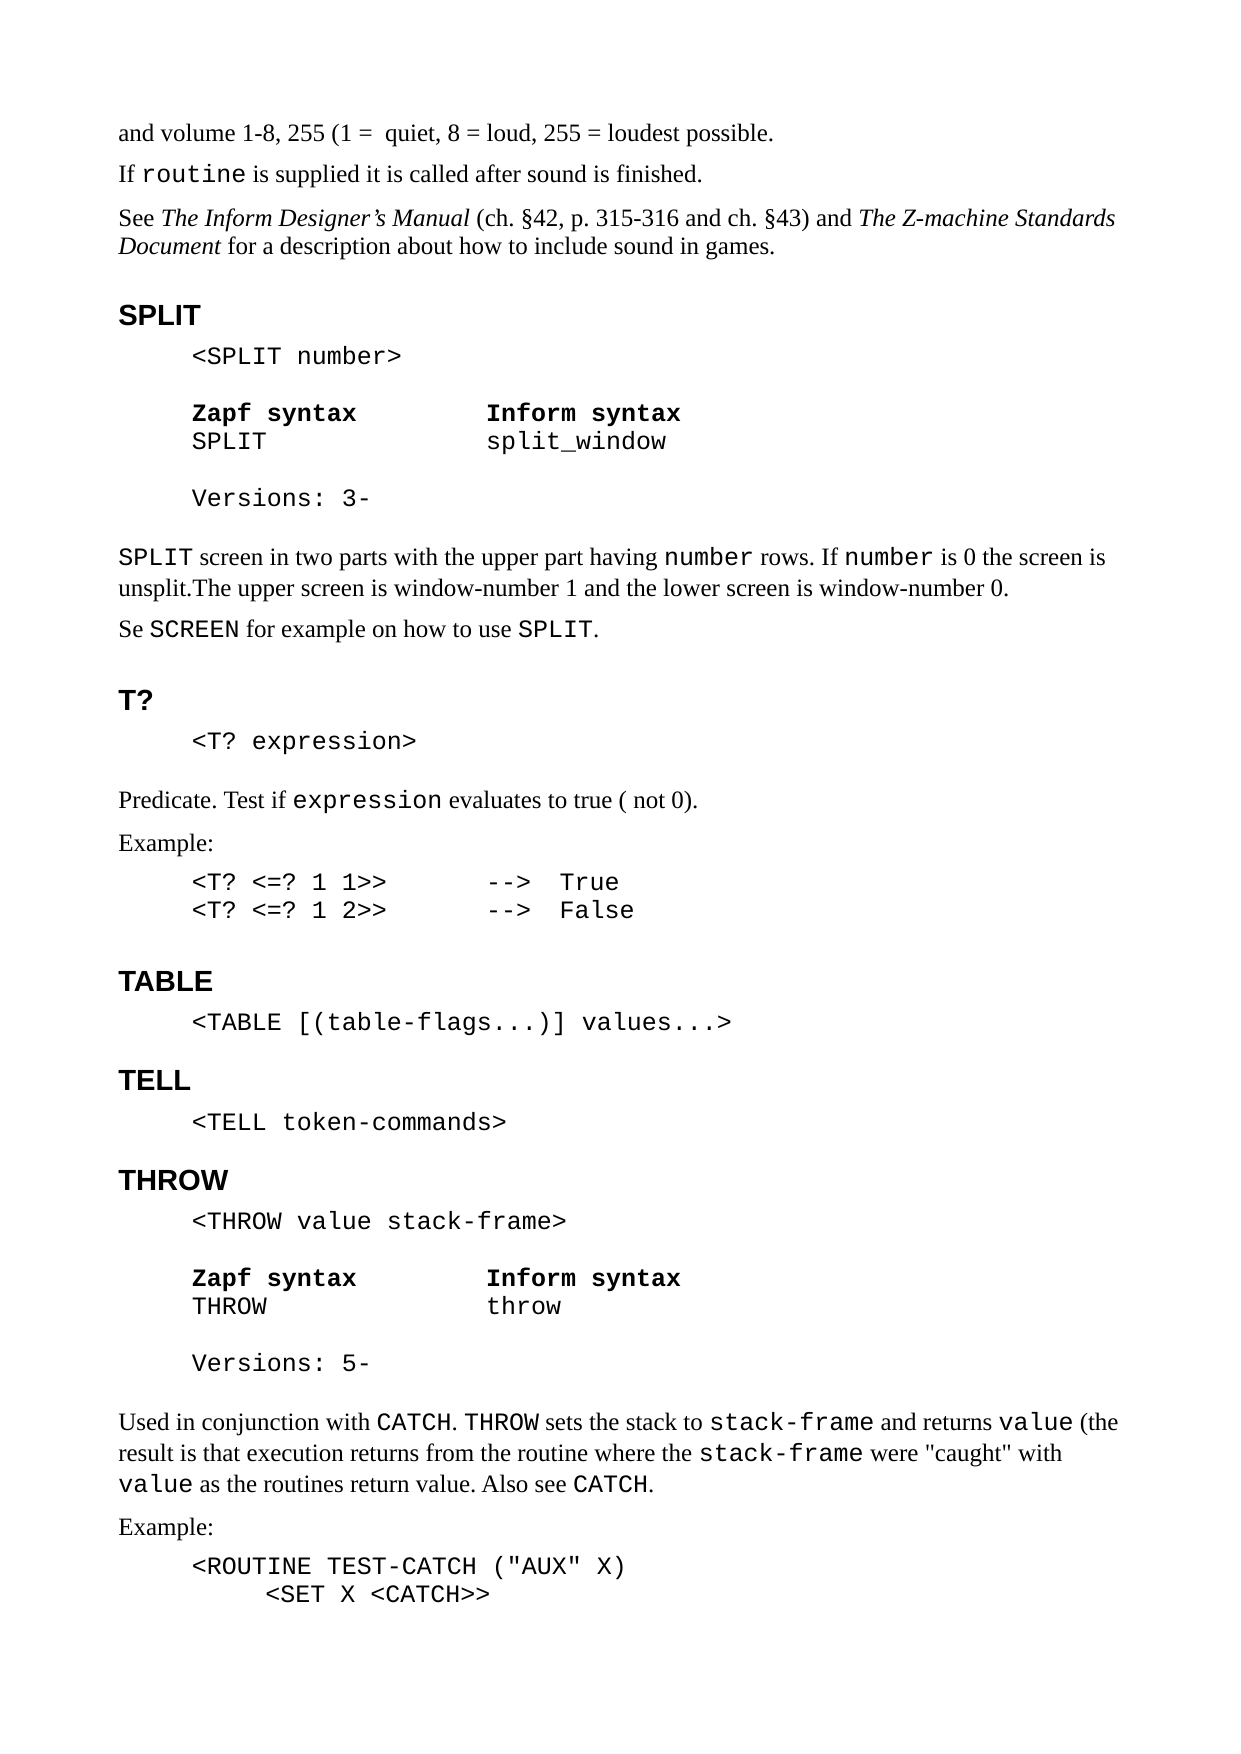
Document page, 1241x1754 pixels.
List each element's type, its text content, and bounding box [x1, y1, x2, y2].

text If routine is supplied it is called after sound is finished. [118, 159, 1122, 190]
text <T? expression> [192, 728, 1122, 757]
text <SET X <CATCH>> [118, 1582, 1122, 1610]
text <T? <=? 1 1>> --> True <T? <=? 1 2>> --> False [118, 870, 1122, 926]
text Example: [118, 1512, 1122, 1541]
text SPLIT screen in two parts with the upper part having number rows. If number is 0 the screen is unsplit.The upper screen is window-number 1 and the lower screen is window-number 0. [118, 542, 1122, 602]
text Se SCREEN for example on how to use SPLIT. [118, 614, 1122, 645]
text <SPLIT number> [192, 344, 1122, 372]
subtitle TABLE [118, 964, 1122, 997]
text THROW throw [192, 1294, 1122, 1322]
text See The Inform Designer’s Manual (ch. §42, p. 315-316 and ch. §43) and The Z-machine Standards Document for a description about how to include sound in games. [118, 203, 1122, 260]
text <ROUTINE TEST-CATCH ("AUX" X) [118, 1553, 1122, 1582]
text Versions: 3- [192, 485, 1122, 514]
subtitle TELL [118, 1063, 1122, 1097]
text Used in conjunction with CATCH. THROW sets the stack to stack-frame and returns value (the result is that execution returns from the routine where the stack-frame were "caught" with value as the routines return value. Also see CATCH. [118, 1407, 1122, 1499]
subtitle SPLIT [118, 298, 1122, 331]
subtitle THROW [118, 1163, 1122, 1196]
text <THROW value stack-frame> [192, 1209, 1122, 1237]
text <TELL token-commands> [192, 1109, 1122, 1138]
text <TABLE [(table-flags...)] values...> [192, 1010, 1122, 1038]
text Versions: 5- [118, 1350, 1122, 1379]
text Zapf syntax Inform syntax [192, 1265, 1122, 1294]
subtitle T? [118, 682, 1122, 716]
text and volume 1-8, 255 (1 = quiet, 8 = loud, 255 = loudest possible. [118, 118, 1122, 147]
text Zapf syntax Inform syntax [192, 400, 1122, 429]
text Example: [118, 828, 1122, 857]
text SPLIT split_window [192, 429, 1122, 457]
text Predicate. Test if expression evaluates to true ( not 0). [118, 785, 1122, 816]
